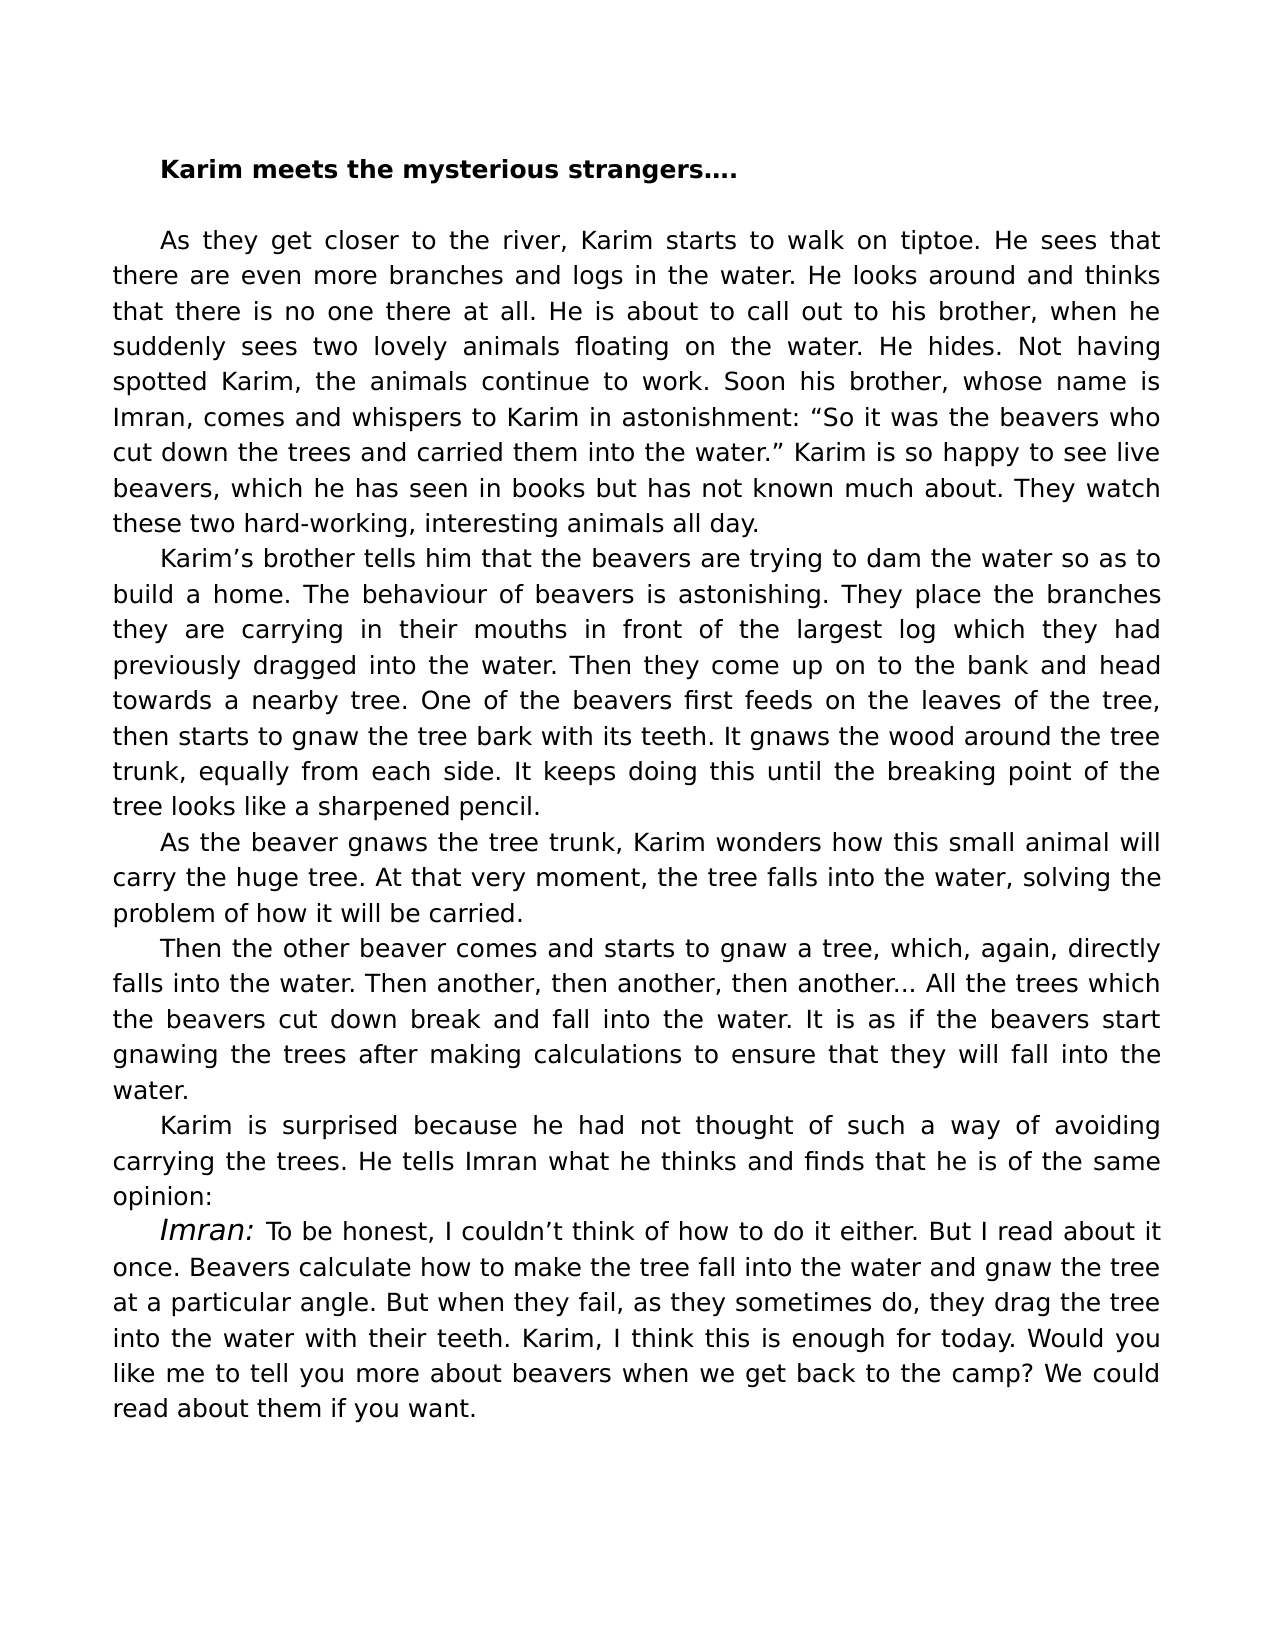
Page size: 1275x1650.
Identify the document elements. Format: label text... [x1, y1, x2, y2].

text Imran: To be honest, I couldn’t think of how to do it either. But I read about it once. Beavers calculate how to make the tree fall into the water and gnaw the tree at a particular angle. But when they fail, as they sometimes do, they drag the tree into the water with their teeth. Karim, I think this is enough for today. Would you like me to tell you more about beavers when we get back to the camp? We could read about them if you want. [112, 1212, 1162, 1425]
text As the beaver gnaws the tree trunk, Karim wonders how this small animal will carry the huge tree. At that very moment, the tree falls into the water, solving the problem of how it will be carried. [112, 823, 1162, 929]
text Karim meets the mysterious strangers…. [112, 150, 1162, 185]
text Then the other beaver comes and starts to gnaw a tree, which, again, directly falls into the water. Then another, then another, then another... All the trees which the beavers cut down break and fall into the water. It is as if the beavers start gnawing the trees after making calculations to ensure that they will fall into the water. [112, 929, 1162, 1106]
text As they get closer to the river, Karim starts to walk on tiptoe. He sees that there are even more branches and logs in the water. He looks around and thinks that there is no one there at all. He is about to call out to his brother, when he suddenly sees two lovely animals floating on the water. He hides. Not having spotted Karim, the animals continue to work. Soon his brother, whose name is Imran, comes and whispers to Karim in astonishment: “So it was the beavers who cut down the trees and carried them into the water.” Karim is so happy to see live beavers, which he has seen in books but has not known much about. They watch these two hard-working, interesting animals all day. [112, 221, 1162, 539]
text Karim’s brother tells him that the beavers are trying to dam the water so as to build a home. The behaviour of beavers is astonishing. They place the branches they are carrying in their mouths in front of the largest log which they had previously dragged into the water. Then they come up on to the bank and head towards a nearby tree. One of the beavers first feeds on the leaves of the tree, then starts to gnaw the tree bark with its teeth. It gnaws the wood around the tree trunk, equally from each side. It keeps doing this until the breaking point of the tree looks like a sharpened pencil. [112, 539, 1162, 823]
text Karim is surprised because he had not thought of such a way of avoiding carrying the trees. He tells Imran what he thinks and finds that he is of the same opinion: [112, 1106, 1162, 1212]
